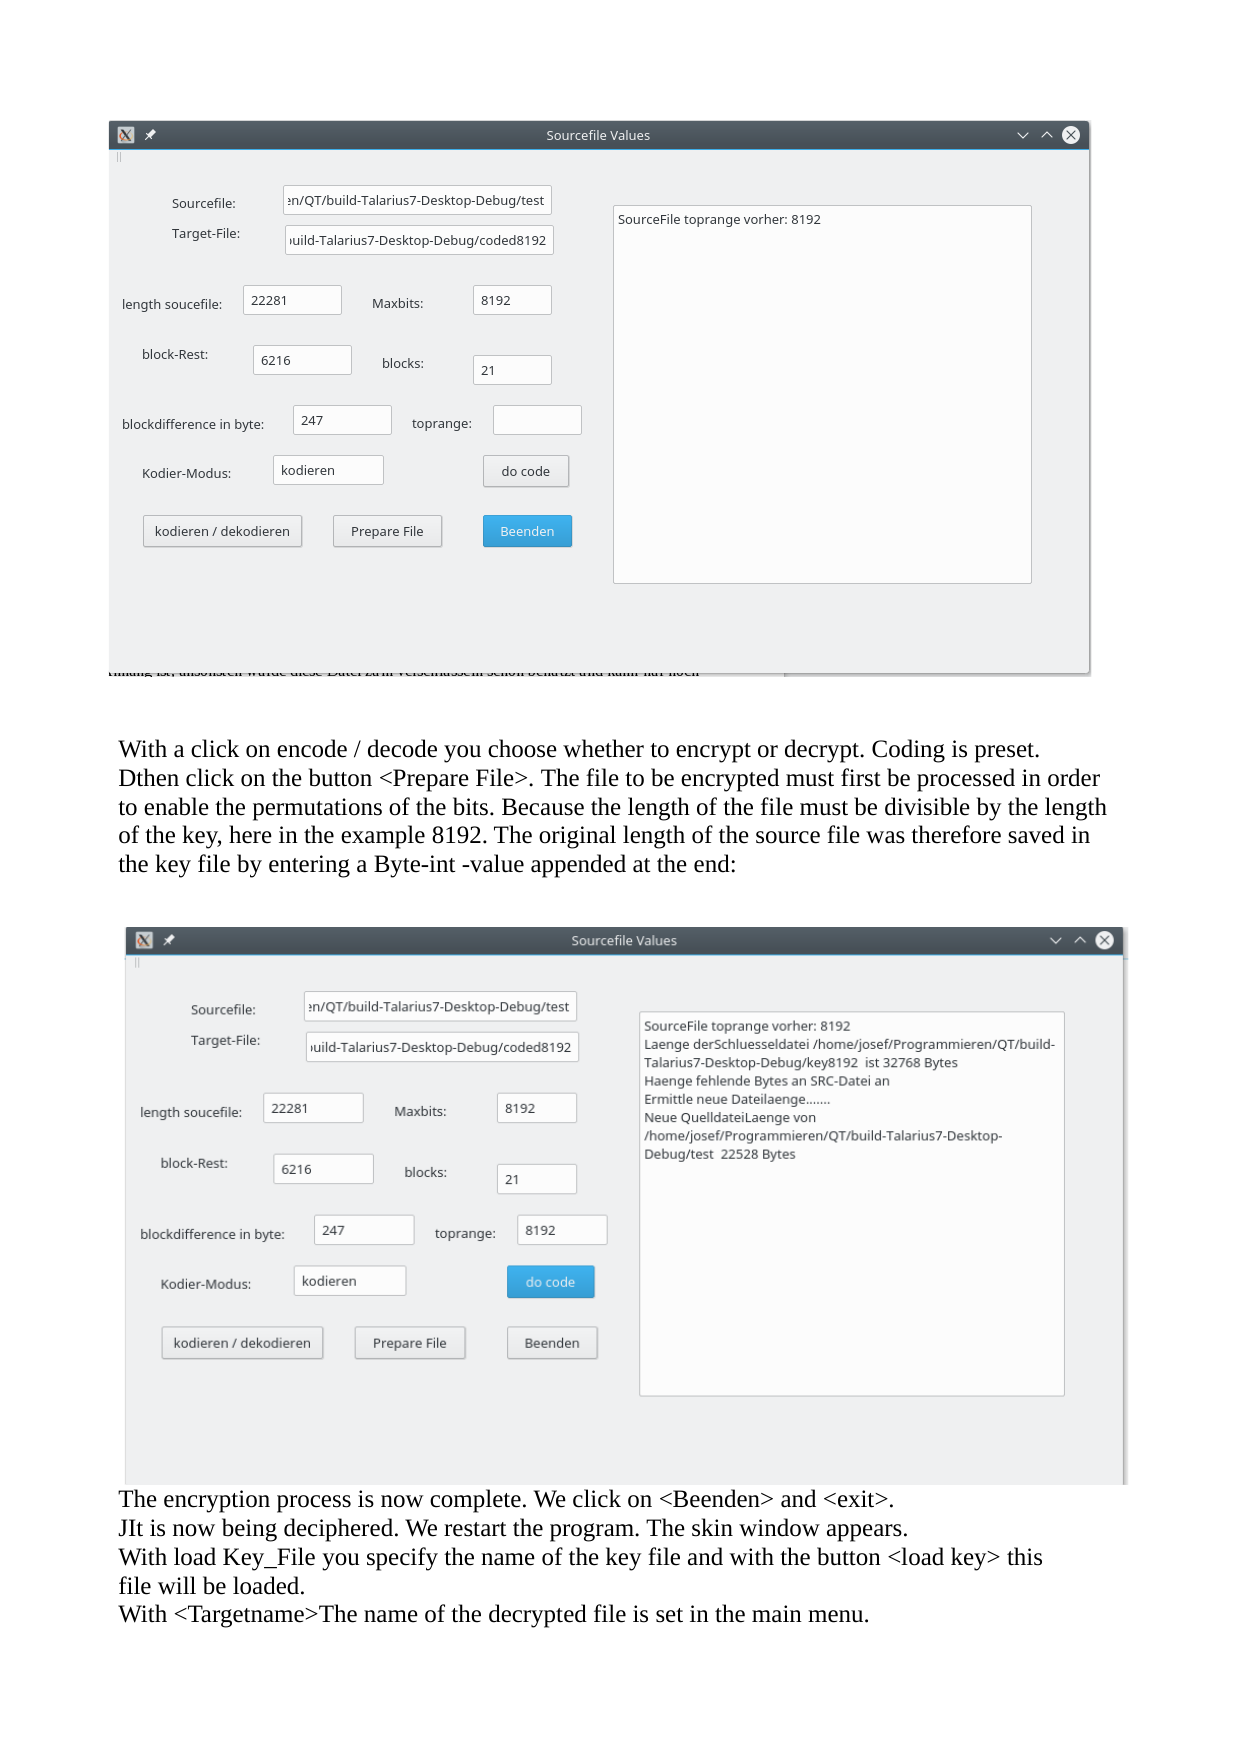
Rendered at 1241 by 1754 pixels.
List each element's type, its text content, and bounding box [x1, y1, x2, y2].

text With <Targetname>The name of the decrypted file is set in the main menu. [118, 1599, 1122, 1628]
text file will be loaded. [118, 1571, 1122, 1599]
text With load Key_File you specify the name of the key file and with the button <load key> this [118, 1542, 1122, 1571]
picture [124, 927, 1129, 1485]
text Dthen click on the button <Prepare File>. The file to be encrypted must first be processed in order to enable the permutations of the bits. Because the length of the file must be divisible by the length of the key, here in the example 8192. The original length of the source file was therefore saved in the key file by entering a Byte-int -value appended at the end: [118, 763, 1122, 878]
text With a click on encode / decode you choose whether to encrypt or decrypt. Coding is preset. [118, 734, 1122, 763]
text JIt is now being deciphered. We restart the program. The skin window appears. [118, 1513, 1122, 1542]
picture [108, 120, 1092, 677]
text The encryption process is now complete. We click on <Beenden> and <exit>. [118, 907, 1122, 1513]
